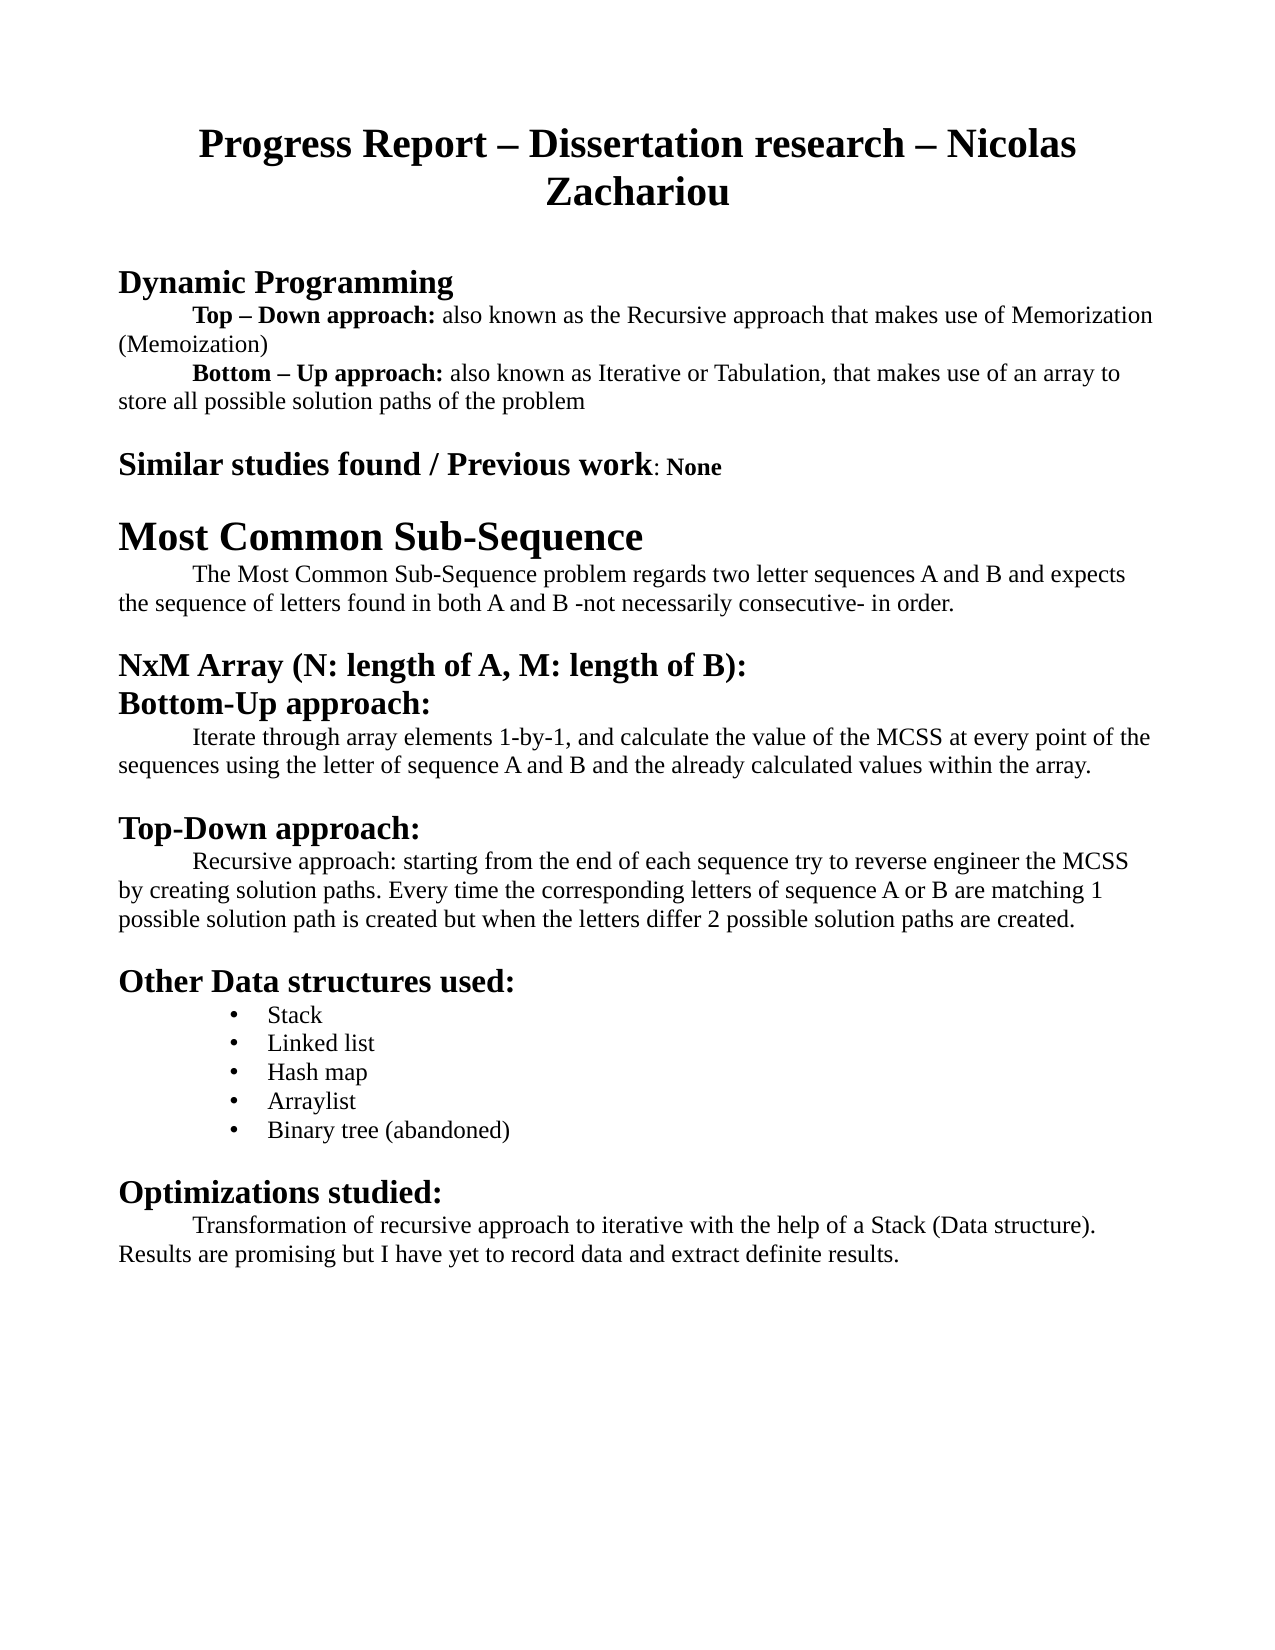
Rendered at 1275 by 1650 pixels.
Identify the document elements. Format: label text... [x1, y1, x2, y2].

list Binary tree (abandoned) [229, 1115, 1157, 1143]
text NxM Array (N: length of A, M: length of B): [118, 645, 1157, 683]
text Top – Down approach: also known as the Recursive approach that makes use of Memorization (Memoization) [118, 300, 1157, 358]
text Similar studies found / Previous work: None [118, 444, 1157, 482]
text The Most Common Sub-Sequence problem regards two letter sequences A and B and expects the sequence of letters found in both A and B -not necessarily consecutive- in order. [118, 559, 1157, 616]
text Progress Report – Dissertation research – Nicolas Zachariou [118, 118, 1157, 214]
text Top-Down approach: [118, 808, 1157, 846]
list Arraylist [229, 1086, 1157, 1115]
text Other Data structures used: [118, 961, 1157, 1000]
list Linked list [229, 1028, 1157, 1057]
text Optimizations studied: [118, 1172, 1157, 1211]
list Stack [229, 1000, 1157, 1028]
text Transformation of recursive approach to iterative with the help of a Stack (Data structure). [118, 1211, 1157, 1239]
list Hash map [229, 1057, 1157, 1086]
text Most Common Sub-Sequence [118, 511, 1157, 559]
text Bottom – Up approach: also known as Iterative or Tabulation, that makes use of an array to store all possible solution paths of the problem [118, 358, 1157, 415]
text Iterate through array elements 1-by-1, and calculate the value of the MCSS at every point of the sequences using the letter of sequence A and B and the already calculated values within the array. [118, 722, 1157, 779]
text Bottom-Up approach: [118, 683, 1157, 722]
text Dynamic Programming [118, 262, 1157, 300]
text Recursive approach: starting from the end of each sequence try to reverse engineer the MCSS by creating solution paths. Every time the corresponding letters of sequence A or B are matching 1 possible solution path is created but when the letters differ 2 possible solution paths are created. [118, 846, 1157, 933]
text Results are promising but I have yet to record data and extract definite results. [118, 1239, 1157, 1268]
